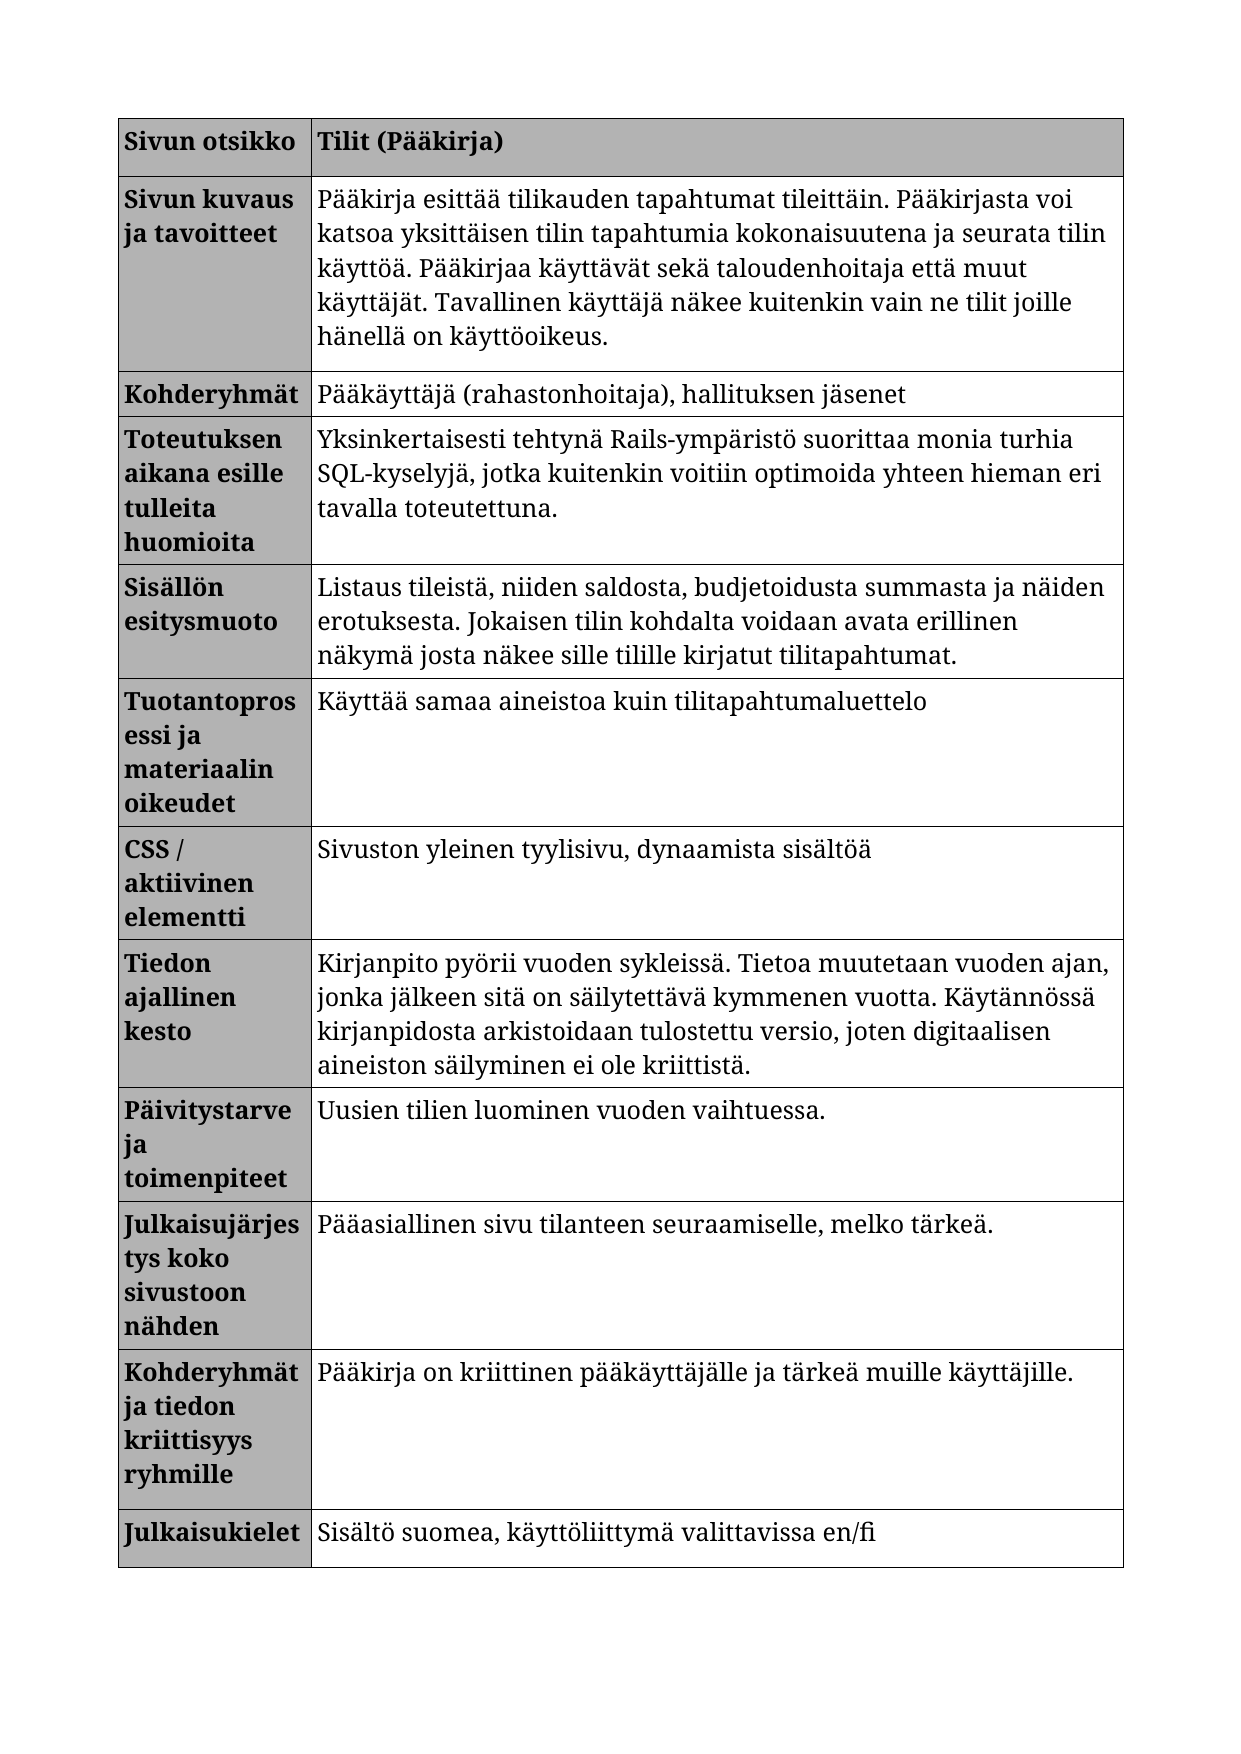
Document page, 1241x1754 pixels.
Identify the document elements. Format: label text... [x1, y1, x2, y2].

table_cell Käyttää samaa aineistoa kuin tilitapahtumaluettelo [312, 679, 1123, 826]
table_cell Julkaisujärjestys koko sivustoon nähden [119, 1202, 311, 1349]
table_cell Yksinkertaisesti tehtynä Rails-ympäristö suorittaa monia turhia SQL-kyselyjä, jotka kuitenkin voitiin optimoida yhteen hieman eri tavalla toteutettuna. [312, 417, 1123, 564]
table_cell Pääkäyttäjä (rahastonhoitaja), hallituksen jäsenet [312, 372, 1123, 416]
table_cell Tiedon ajallinen kesto [119, 940, 311, 1087]
table_cell Sivun kuvaus ja tavoitteet [119, 177, 311, 371]
table_cell Listaus tileistä, niiden saldosta, budjetoidusta summasta ja näiden erotuksesta. Jokaisen tilin kohdalta voidaan avata erillinen näkymä josta näkee sille tilille kirjatut tilitapahtumat. [312, 565, 1123, 678]
table_cell Pääkirja on kriittinen pääkäyttäjälle ja tärkeä muille käyttäjille. [312, 1350, 1123, 1509]
table_header Tilit (Pääkirja) [312, 119, 1123, 176]
table_cell Tuotantoprosessi ja materiaalin oikeudet [119, 679, 311, 826]
table_cell Julkaisukielet [119, 1510, 311, 1567]
table_cell Pääkirja esittää tilikauden tapahtumat tileittäin. Pääkirjasta voi katsoa yksittäisen tilin tapahtumia kokonaisuutena ja seurata tilin käyttöä. Pääkirjaa käyttävät sekä taloudenhoitaja että muut käyttäjät. Tavallinen käyttäjä näkee kuitenkin vain ne tilit joille hänellä on käyttöoikeus. [312, 177, 1123, 371]
table_cell Päivitystarve ja toimenpiteet [119, 1088, 311, 1201]
table_cell CSS / aktiivinen elementti [119, 827, 311, 939]
table_cell Sisällön esitysmuoto [119, 565, 311, 678]
table_cell Sisältö suomea, käyttöliittymä valittavissa en/fi [312, 1510, 1123, 1567]
table_cell Kohderyhmät [119, 372, 311, 416]
table_cell Kohderyhmät ja tiedon kriittisyys ryhmille [119, 1350, 311, 1509]
table_cell Toteutuksen aikana esille tulleita huomioita [119, 417, 311, 564]
table_cell Sivuston yleinen tyylisivu, dynaamista sisältöä [312, 827, 1123, 939]
table_cell Uusien tilien luominen vuoden vaihtuessa. [312, 1088, 1123, 1201]
table_cell Kirjanpito pyörii vuoden sykleissä. Tietoa muutetaan vuoden ajan, jonka jälkeen sitä on säilytettävä kymmenen vuotta. Käytännössä kirjanpidosta arkistoidaan tulostettu versio, joten digitaalisen aineiston säilyminen ei ole kriittistä. [312, 940, 1123, 1087]
table_cell Pääasiallinen sivu tilanteen seuraamiselle, melko tärkeä. [312, 1202, 1123, 1349]
table_header Sivun otsikko [119, 119, 311, 176]
